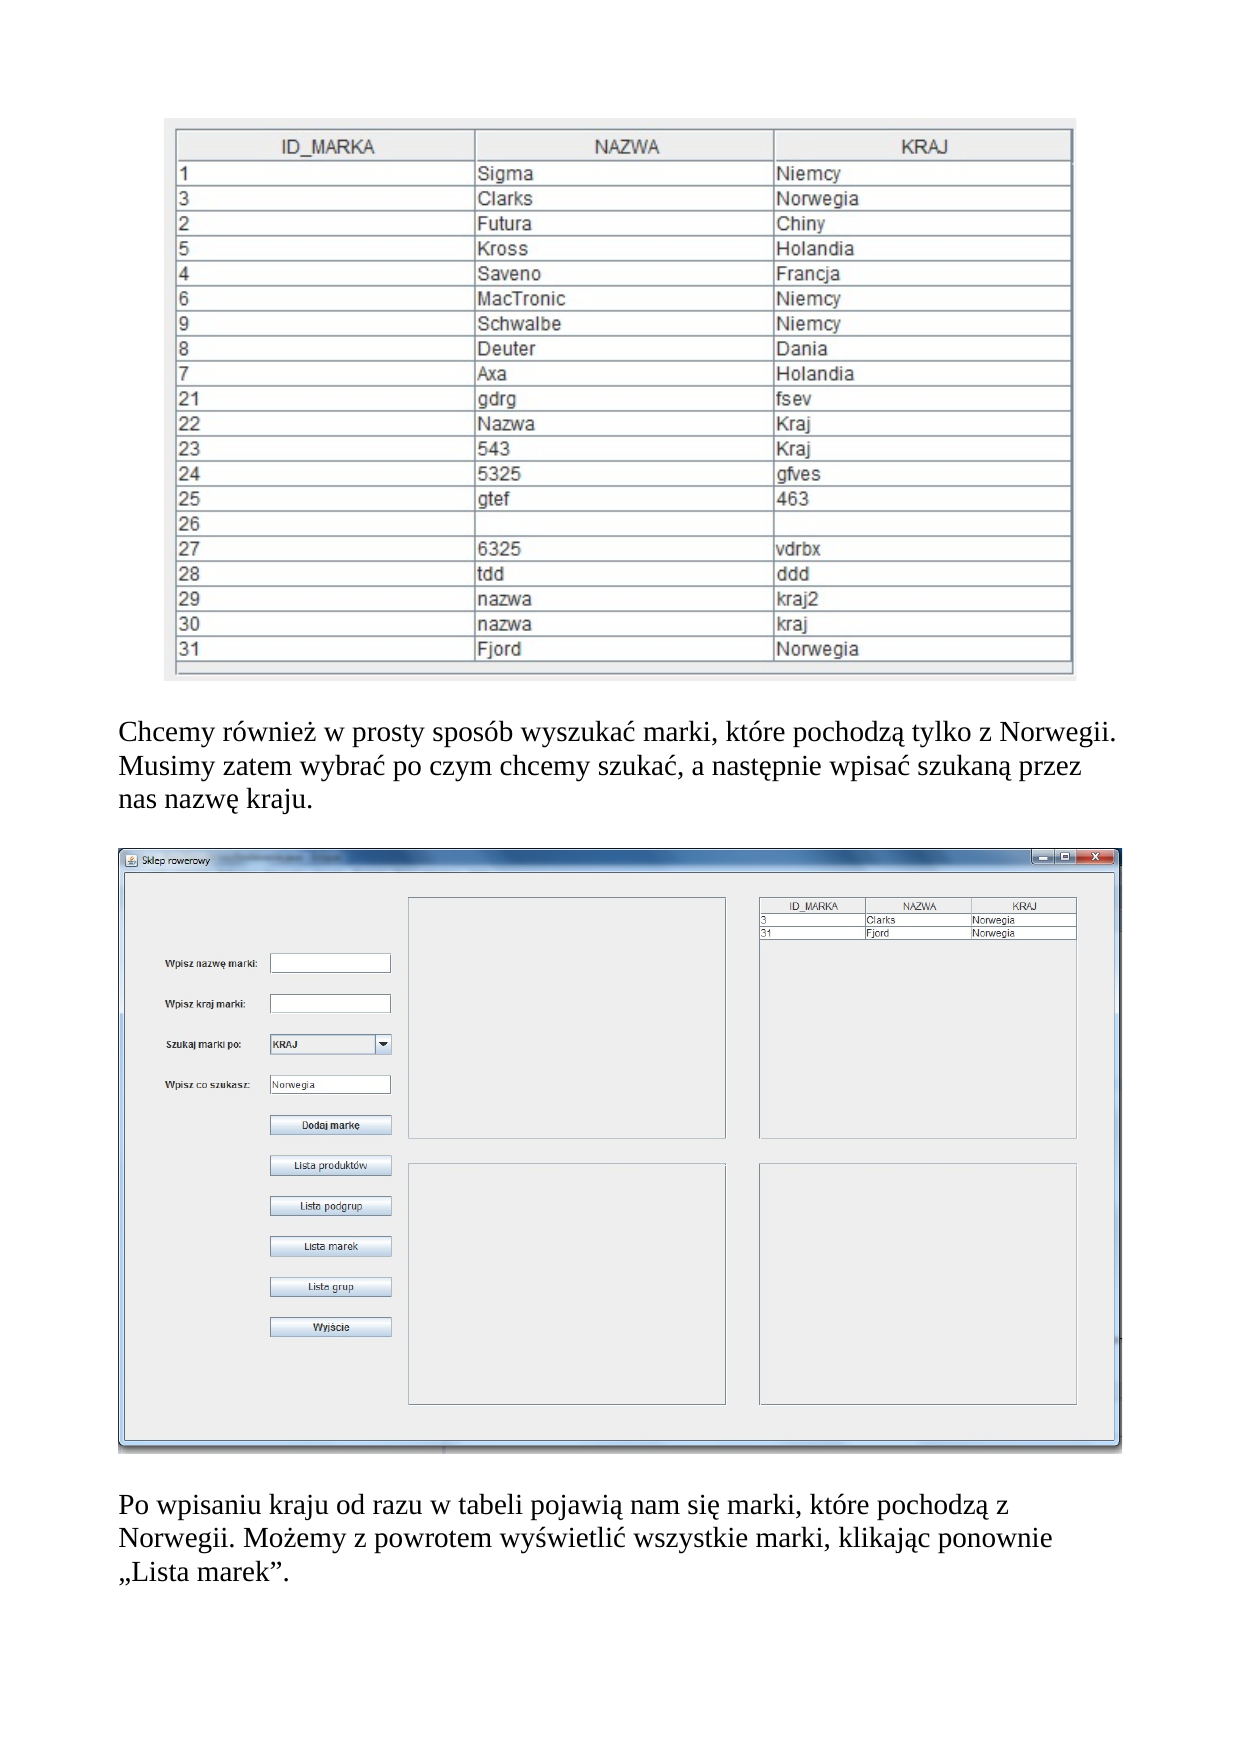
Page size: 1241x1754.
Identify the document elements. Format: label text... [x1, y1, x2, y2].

text Po wpisaniu kraju od razu w tabeli pojawią nam się marki, które pochodzą z Norwegii. Możemy z powrotem wyświetlić wszystkie marki, klikając ponownie „Lista marek”. [118, 1487, 1122, 1588]
picture [163, 118, 1077, 681]
text Chcemy również w prosty sposób wyszukać marki, które pochodzą tylko z Norwegii. Musimy zatem wybrać po czym chcemy szukać, a następnie wpisać szukaną przez nas nazwę kraju. [118, 714, 1122, 815]
picture [118, 848, 1123, 1454]
